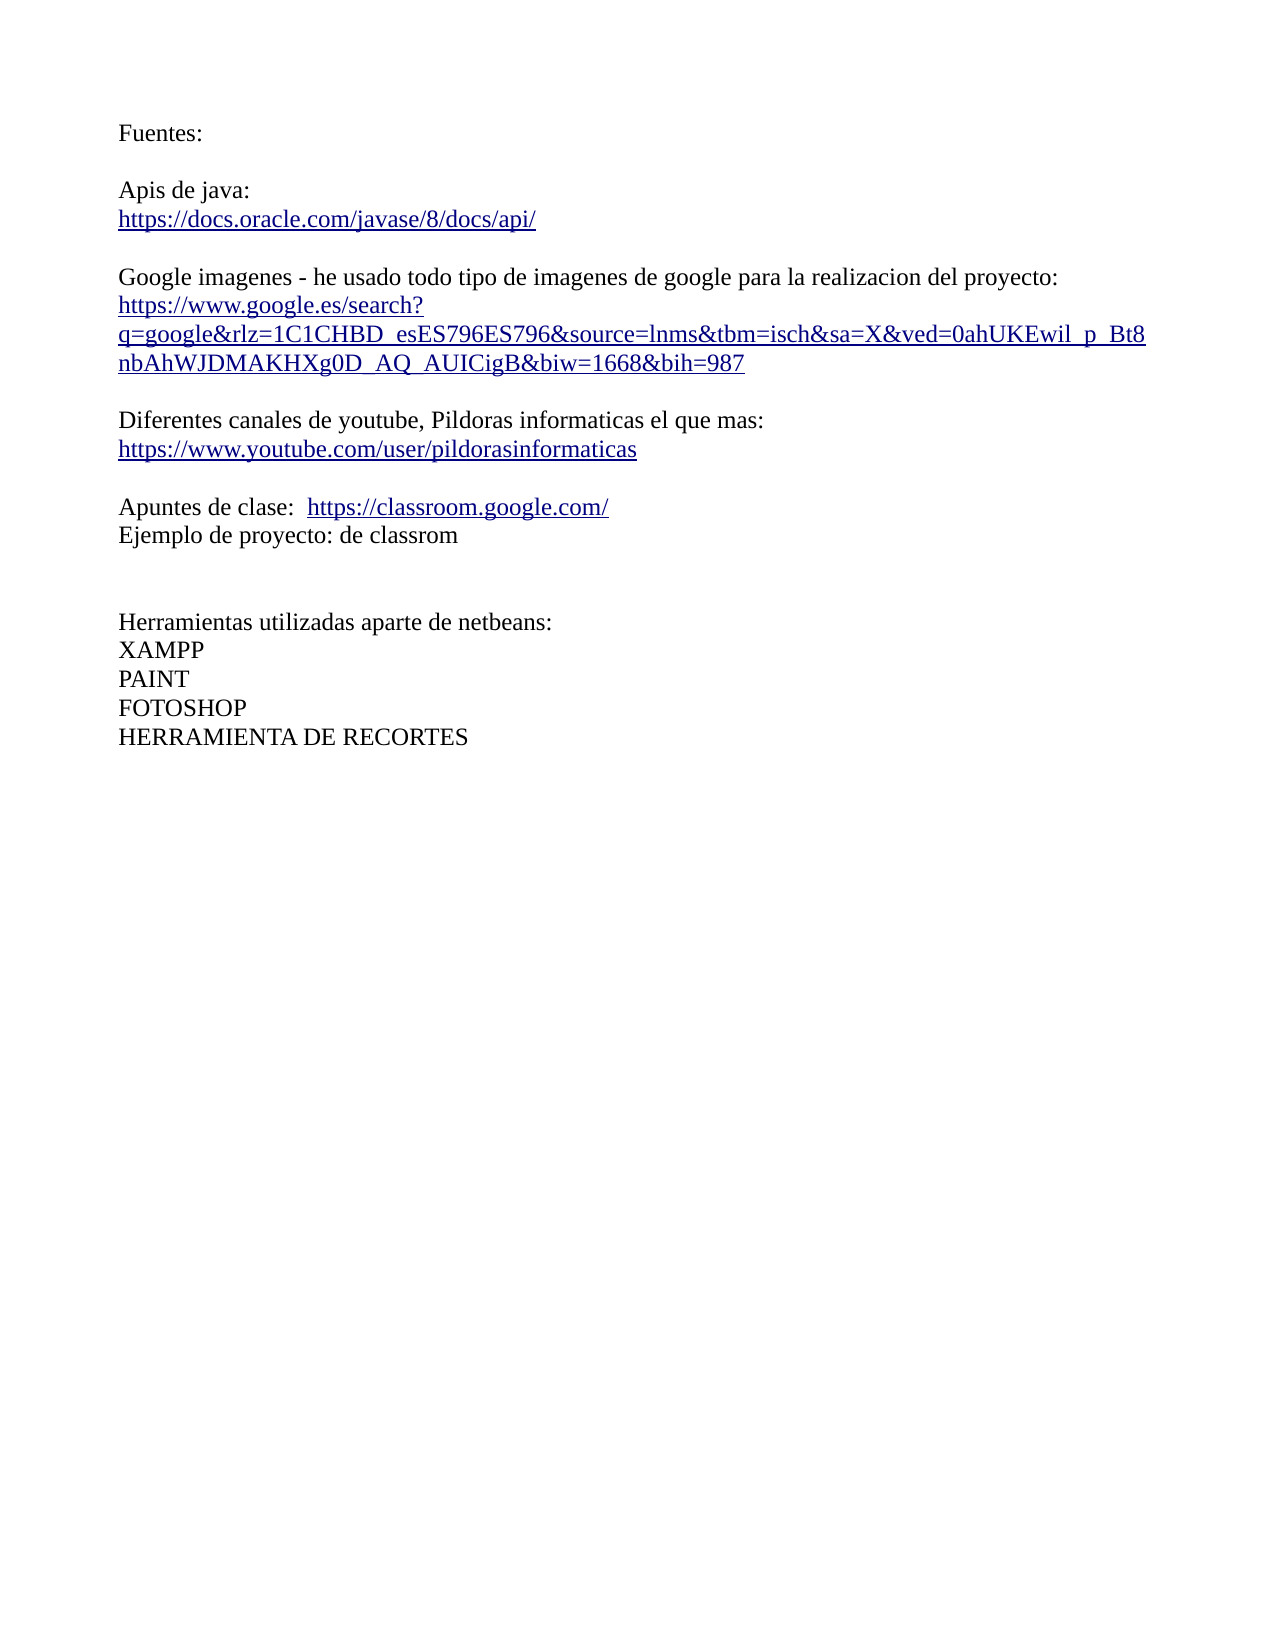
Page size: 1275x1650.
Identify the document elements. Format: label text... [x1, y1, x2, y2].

text XAMPP [118, 636, 1157, 664]
text Ejemplo de proyecto: de classrom [118, 521, 1157, 549]
text Apuntes de clase: https://classroom.google.com/ [118, 492, 1157, 521]
text Google imagenes - he usado todo tipo de imagenes de google para la realizacion del proyecto: [118, 262, 1157, 291]
text HERRAMIENTA DE RECORTES [118, 722, 1157, 751]
text Diferentes canales de youtube, Pildoras informaticas el que mas: https://www.youtube.com/user/pildorasinformaticas [118, 406, 1157, 463]
text PAINT [118, 664, 1157, 693]
text Fuentes: [118, 118, 1157, 147]
text https://www.google.es/search?q=google&rlz=1C1CHBD_esES796ES796&source=lnms&tbm=isch&sa=X&ved=0ahUKEwil_p_Bt8nbAhWJDMAKHXg0D_AQ_AUICigB&biw=1668&bih=987 [118, 291, 1157, 377]
text Herramientas utilizadas aparte de netbeans: [118, 607, 1157, 636]
text FOTOSHOP [118, 693, 1157, 722]
text Apis de java: [118, 176, 1157, 204]
text https://docs.oracle.com/javase/8/docs/api/ [118, 204, 1157, 233]
